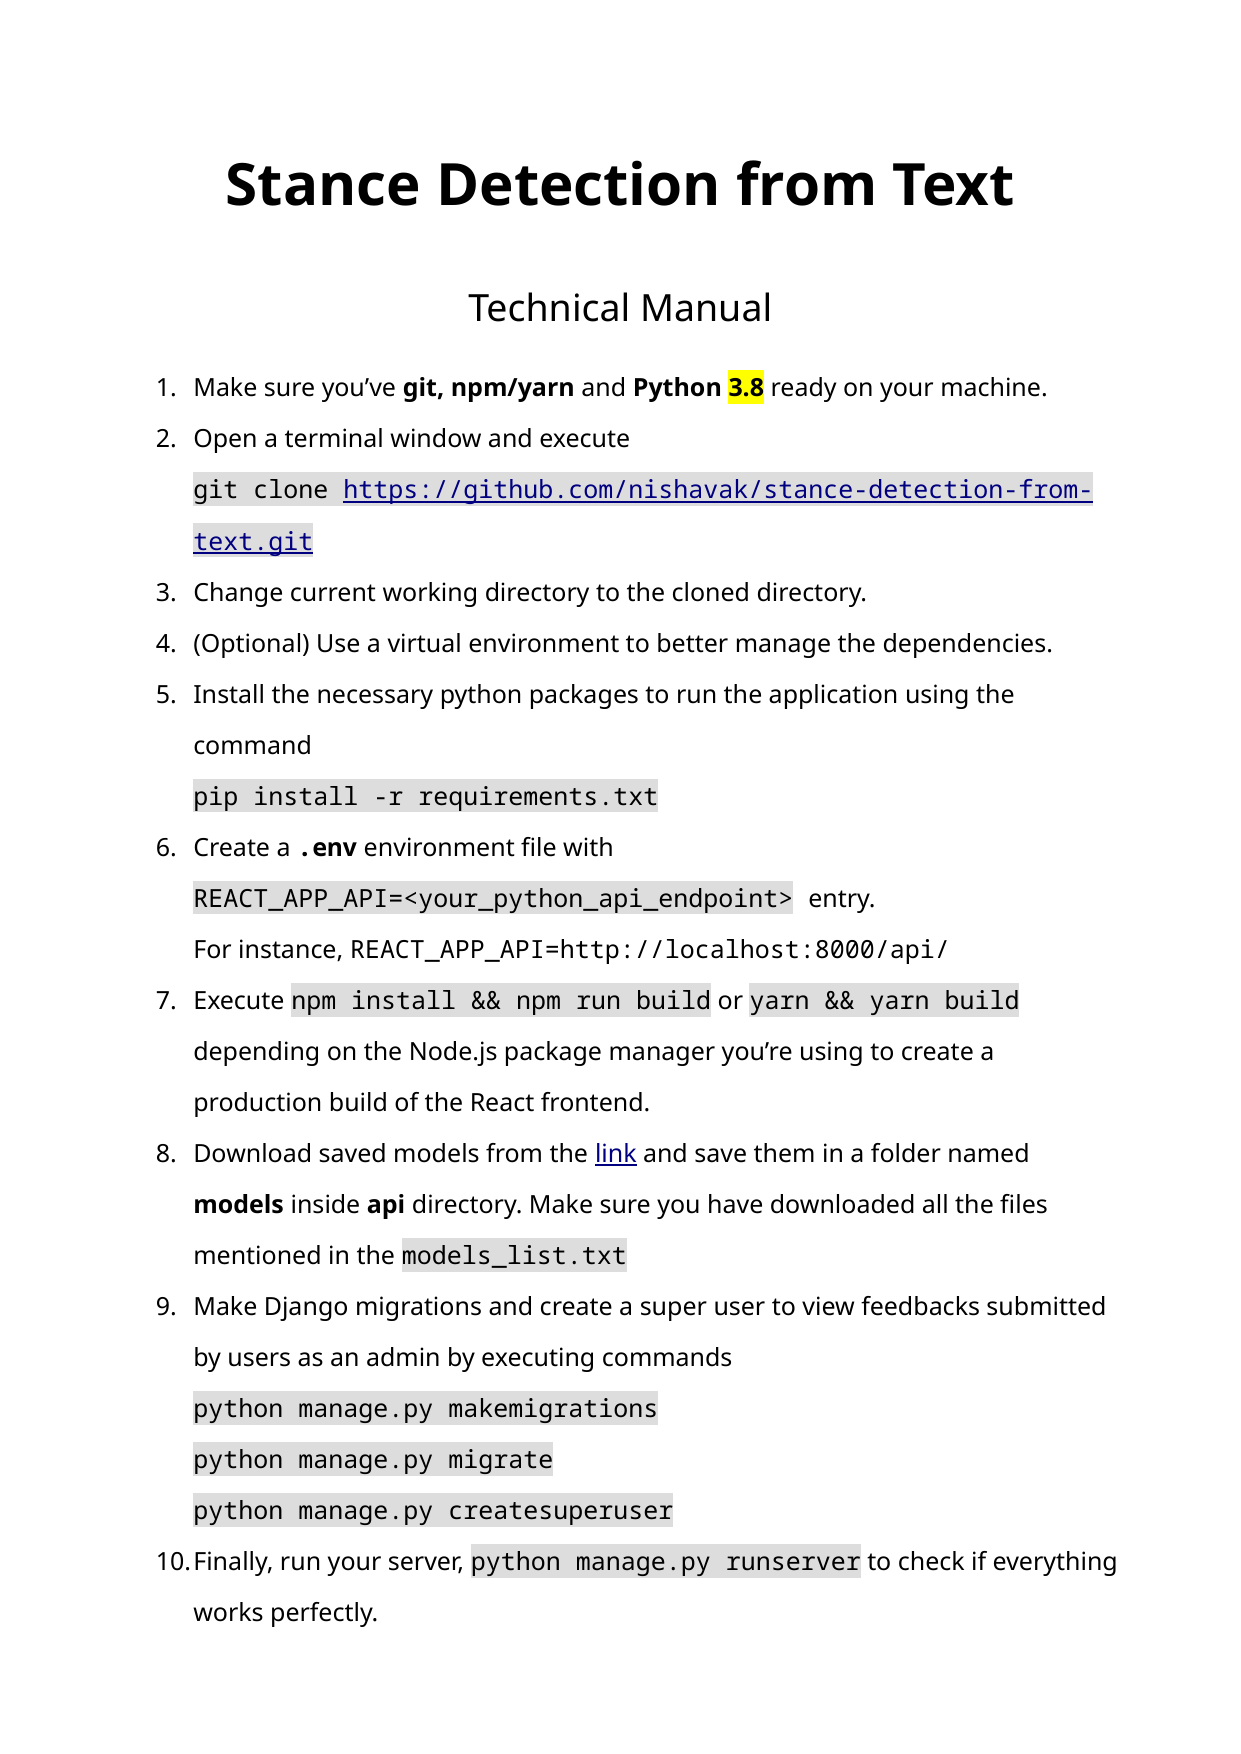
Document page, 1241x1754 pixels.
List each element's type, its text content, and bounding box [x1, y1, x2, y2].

list Install the necessary python packages to run the application using the command pip install -r requirements.txt [156, 676, 1122, 812]
list Make sure you’ve git, npm/yarn and Python 3.8 ready on your machine. [156, 370, 1122, 404]
list Execute npm install && npm run build or yarn && yarn build depending on the Node.js package manager you’re using to create a production build of the React frontend. [156, 983, 1122, 1119]
list Open a terminal window and execute git clone https://github.com/nishavak/stance-detection-from-text.git [156, 421, 1122, 557]
list Finally, run your server, python manage.py runserver to check if everything works perfectly. [156, 1544, 1122, 1629]
list Create a .env environment file with REACT_APP_API=<your_python_api_endpoint> entry. For instance, REACT_APP_API=http://localhost:8000/api/ [156, 829, 1122, 966]
subtitle Technical Manual [118, 281, 1122, 332]
list Download saved models from the link and save them in a folder named models inside api directory. Make sure you have downloaded all the files mentioned in the models_list.txt [156, 1136, 1122, 1272]
list Make Django migrations and create a super user to view feedbacks submitted by users as an admin by executing commands python manage.py makemigrations python manage.py migrate python manage.py createsuperuser [156, 1289, 1122, 1527]
title Stance Detection from Text [118, 143, 1122, 223]
list Change current working directory to the cloned directory. [156, 574, 1122, 608]
list (Optional) Use a virtual environment to better manage the dependencies. [156, 625, 1122, 659]
